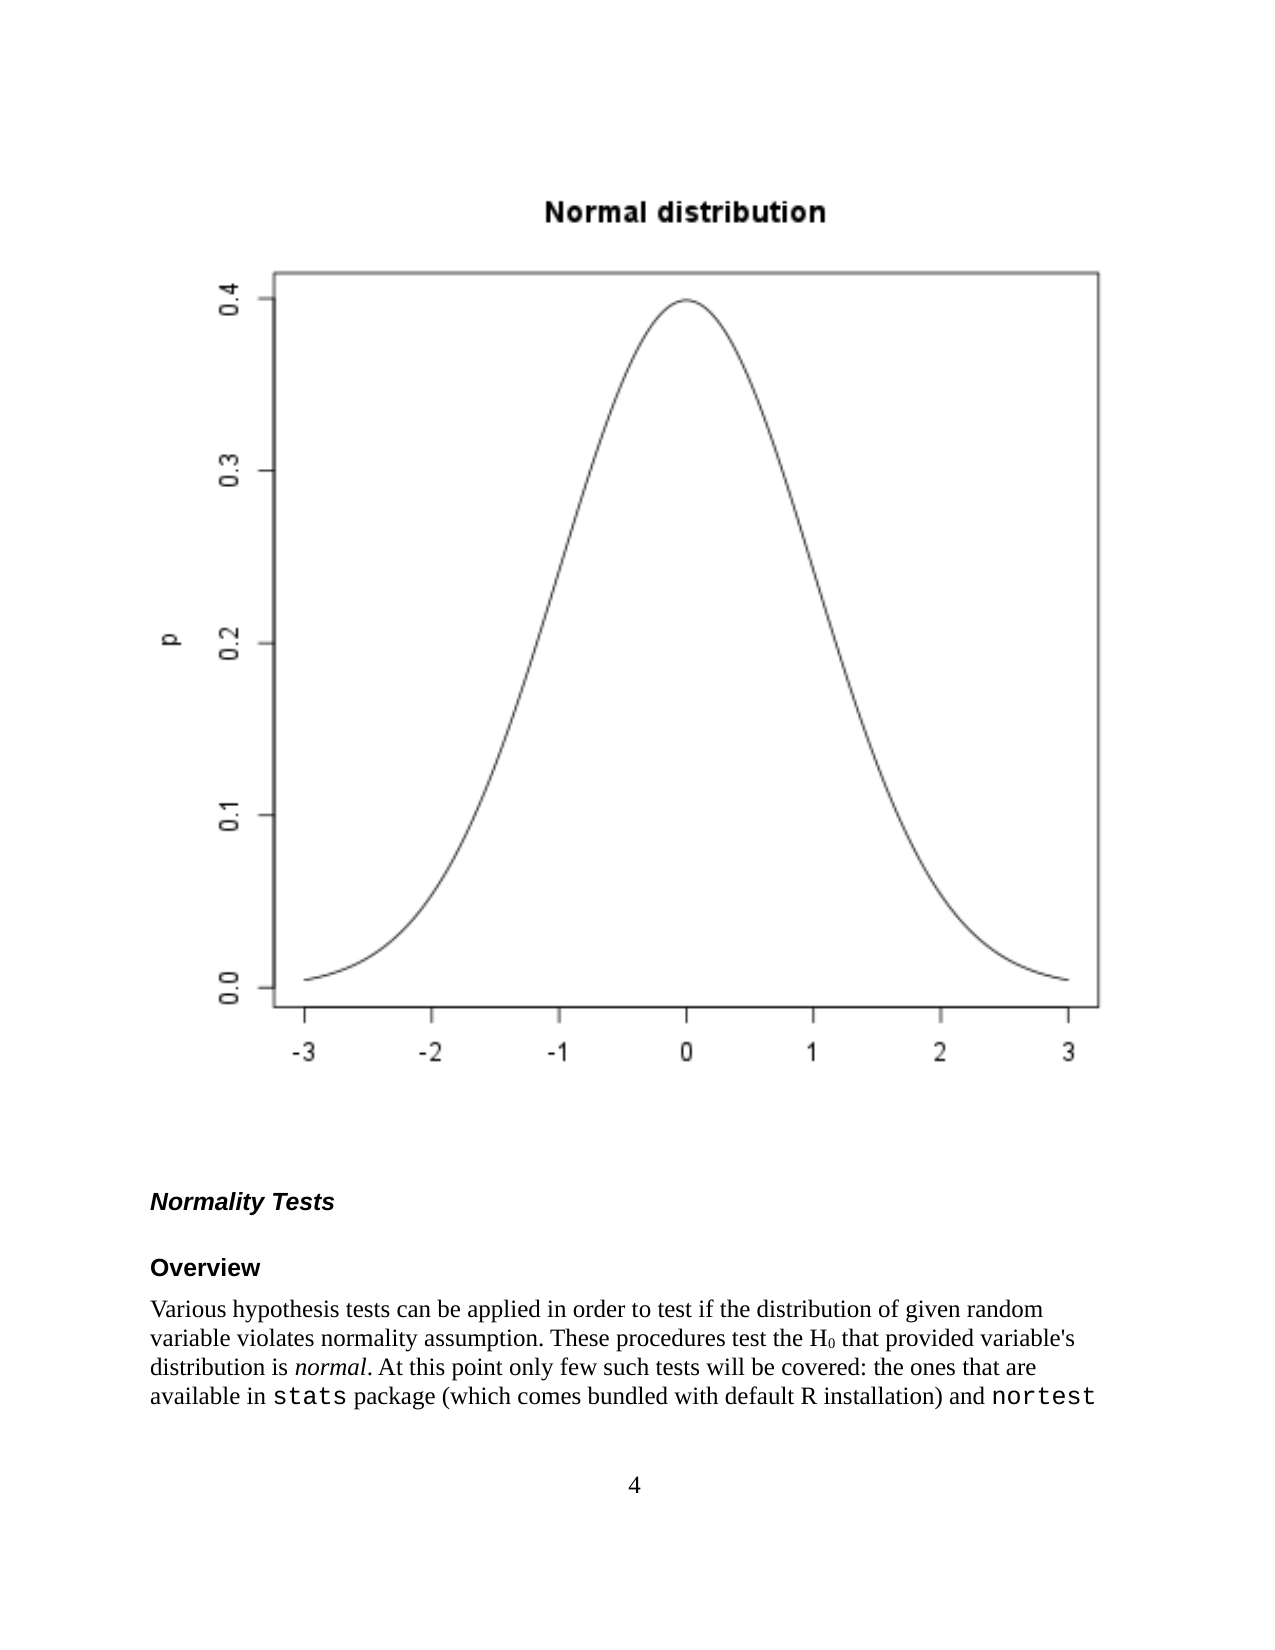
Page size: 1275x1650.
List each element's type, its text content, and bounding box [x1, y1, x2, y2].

subtitle Normality Tests [150, 1187, 1125, 1216]
subtitle Overview [150, 1253, 1125, 1282]
text Various hypothesis tests can be applied in order to test if the distribution of given random variable violates normality assumption. These procedures test the H0 that provided variable's distribution is normal. At this point only few such tests will be covered: the ones that are available in stats package (which comes bundled with default R installation) and nortest [150, 1294, 1125, 1412]
picture [150, 150, 1163, 1163]
